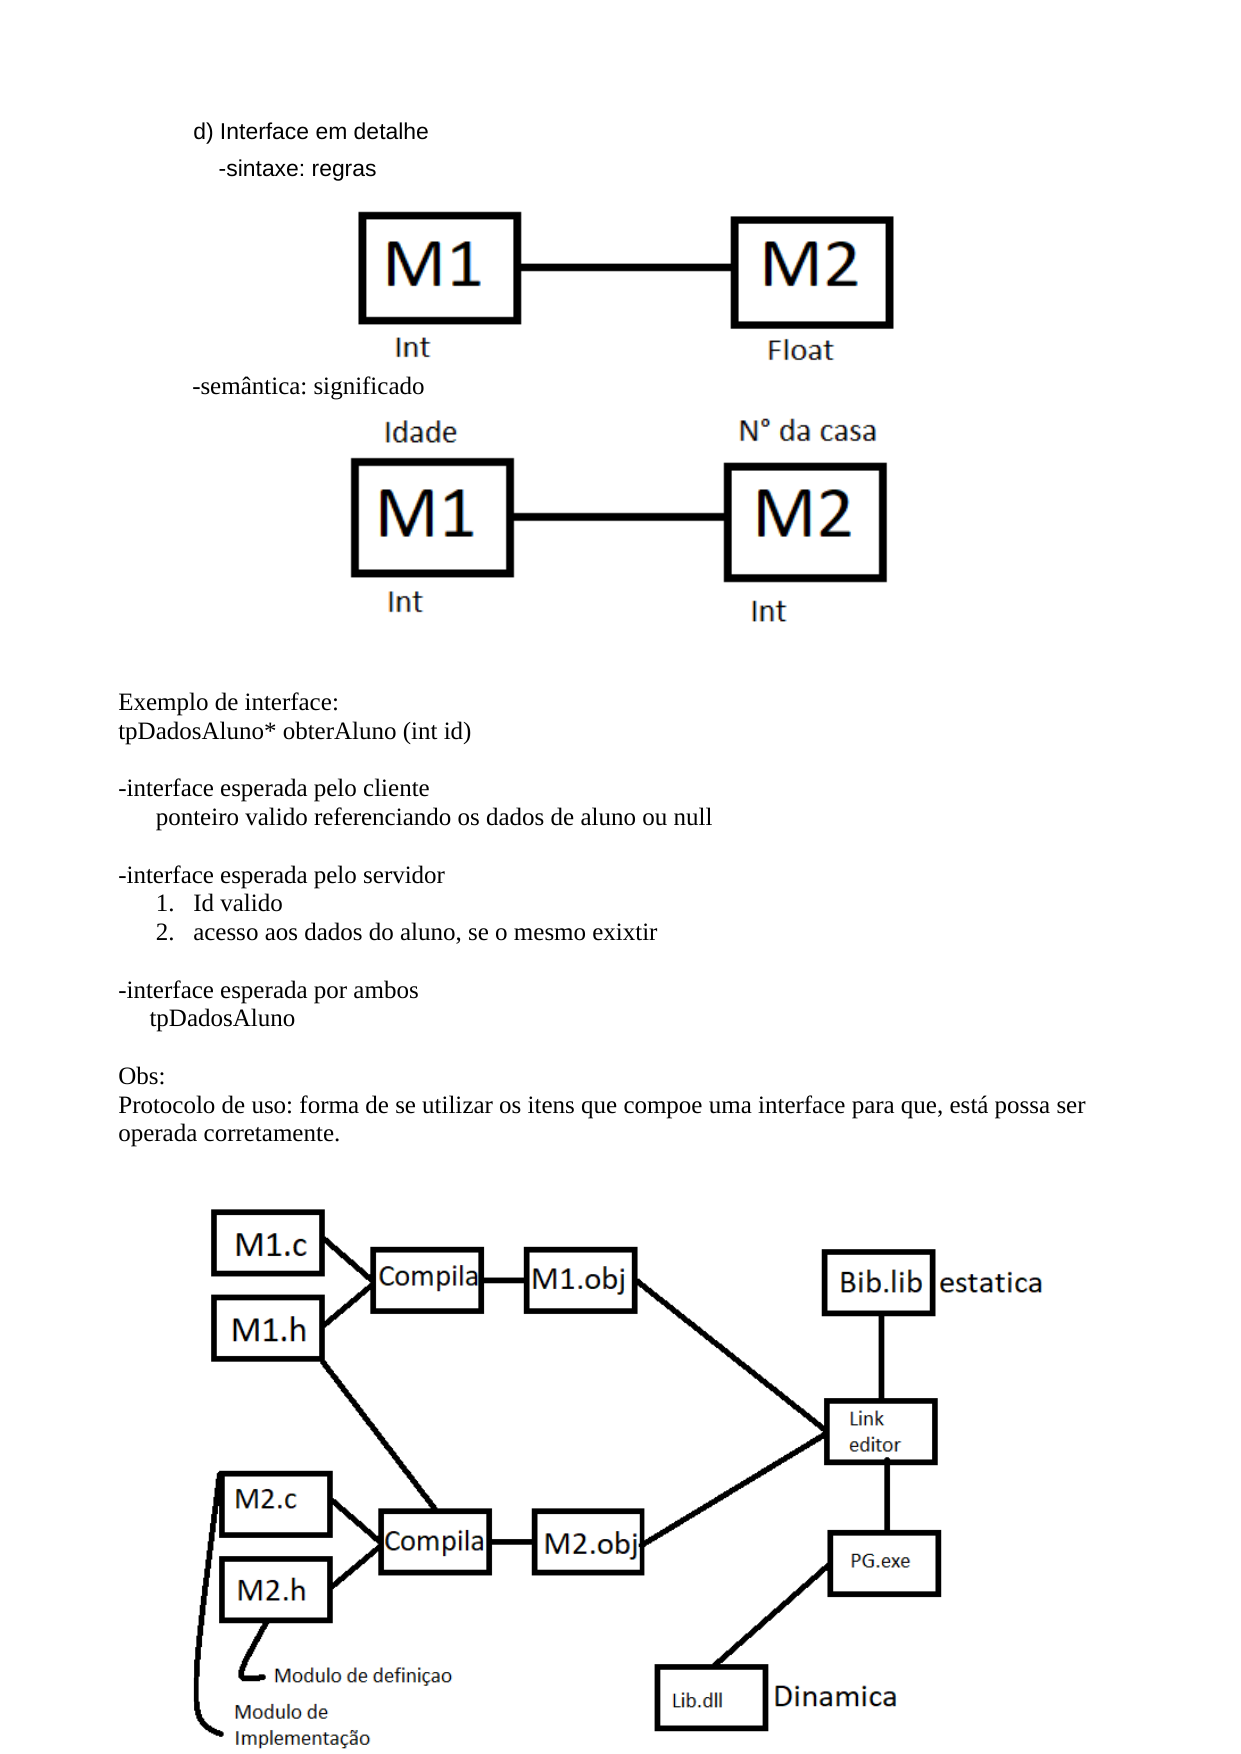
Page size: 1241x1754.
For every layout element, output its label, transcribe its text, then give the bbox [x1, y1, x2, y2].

text -sintaxe: regras [193, 154, 1122, 181]
text tpDadosAluno [118, 1003, 1122, 1032]
picture [340, 190, 900, 366]
text tpDadosAluno* obterAluno (int id) [118, 716, 1122, 745]
text -interface esperada pelo cliente [118, 773, 1122, 802]
text Obs: [118, 1061, 1122, 1090]
text -interface esperada por ambos [118, 975, 1122, 1003]
text ponteiro valido referenciando os dados de aluno ou null [118, 802, 1122, 831]
list Id valido [156, 888, 1122, 917]
text Exemplo de interface: [118, 687, 1122, 716]
picture [321, 416, 920, 631]
text Protocolo de uso: forma de se utilizar os itens que compoe uma interface para que, está possa ser operada corretamente. [118, 1090, 1122, 1147]
picture [193, 1181, 1047, 1754]
text -interface esperada pelo servidor [118, 860, 1122, 888]
text d) Interface em detalhe [193, 118, 1122, 144]
text -semântica: significado [118, 371, 1122, 400]
list acesso aos dados do aluno, se o mesmo exixtir [156, 917, 1122, 946]
